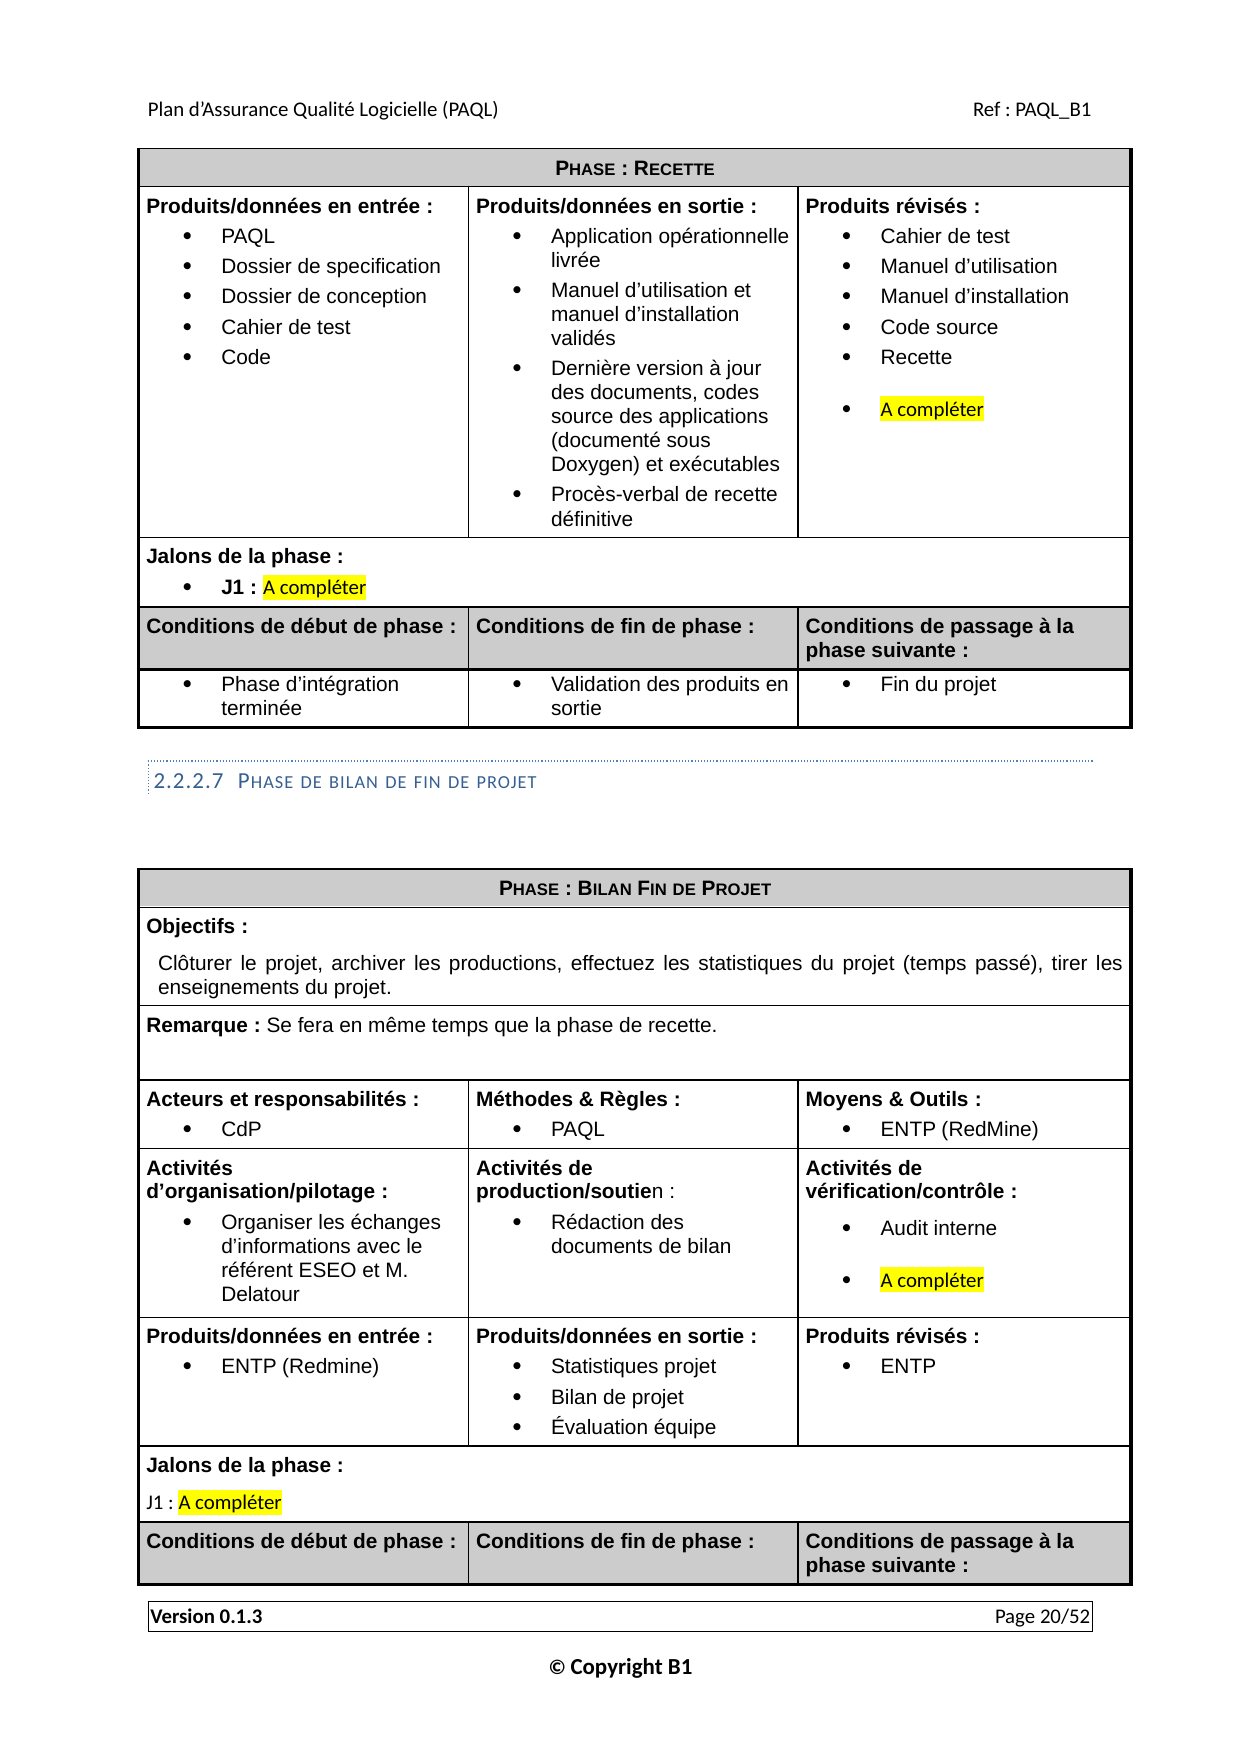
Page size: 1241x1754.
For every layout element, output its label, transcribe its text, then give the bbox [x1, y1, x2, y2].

table_cell Produits/données en entrée : ENTP (Redmine) [140, 1318, 468, 1445]
table_cell Jalons de la phase : J1 : A compléter [140, 1447, 1129, 1521]
table_cell Activités de vérification/contrôle : Audit interne A compléter [799, 1149, 1129, 1316]
table_cell Produits/données en sortie : Application opérationnelle livrée Manuel d’utilisation et manuel d’installation validés Dernière version à jour des documents, codes source des applications (documenté sous Doxygen) et exécutables Procès-verbal de recette définitive [469, 187, 797, 537]
table_cell Jalons de la phase : J1 : A compléter [140, 538, 1129, 606]
table_cell Conditions de début de phase : [140, 1523, 468, 1583]
table_header Phase : Bilan Fin de Projet [140, 870, 1129, 906]
table_cell Validation des produits en sortie [469, 671, 797, 726]
table_header Phase : Recette [140, 149, 1129, 186]
table_cell Moyens & Outils : ENTP (RedMine) [799, 1081, 1129, 1148]
table_cell Conditions de passage à la phase suivante : [799, 1523, 1129, 1583]
table_cell Produits révisés : ENTP [799, 1318, 1129, 1445]
table_cell Objectifs : Clôturer le projet, archiver les productions, effectuez les statistiques du projet (temps passé), tirer les enseignements du projet. [140, 908, 1129, 1005]
table_cell Conditions de passage à la phase suivante : [799, 608, 1129, 668]
table_cell Fin du projet [799, 671, 1129, 726]
table_cell Produits révisés : Cahier de test Manuel d’utilisation Manuel d’installation Code source Recette A compléter [799, 187, 1129, 537]
table_cell Produits/données en sortie : Statistiques projet Bilan de projet Évaluation équipe [469, 1318, 797, 1445]
table_cell Activités de production/soutien : Rédaction des documents de bilan [469, 1149, 797, 1316]
list Phase de bilan de fin de projet [148, 760, 1093, 794]
table_cell Conditions de fin de phase : [469, 1523, 797, 1583]
table_cell Conditions de fin de phase : [469, 608, 797, 668]
table_cell Acteurs et responsabilités : CdP [140, 1081, 468, 1148]
table_cell Activités d’organisation/pilotage : Organiser les échanges d’informations avec le référent ESEO et M. Delatour [140, 1149, 468, 1316]
table_cell Méthodes & Règles : PAQL [469, 1081, 797, 1148]
table_cell Conditions de début de phase : [140, 608, 468, 668]
table_cell Remarque : Se fera en même temps que la phase de recette. [140, 1006, 1129, 1079]
table_cell Phase d’intégration terminée [140, 671, 468, 726]
table_cell Produits/données en entrée : PAQL Dossier de specification Dossier de conception Cahier de test Code [140, 187, 468, 537]
